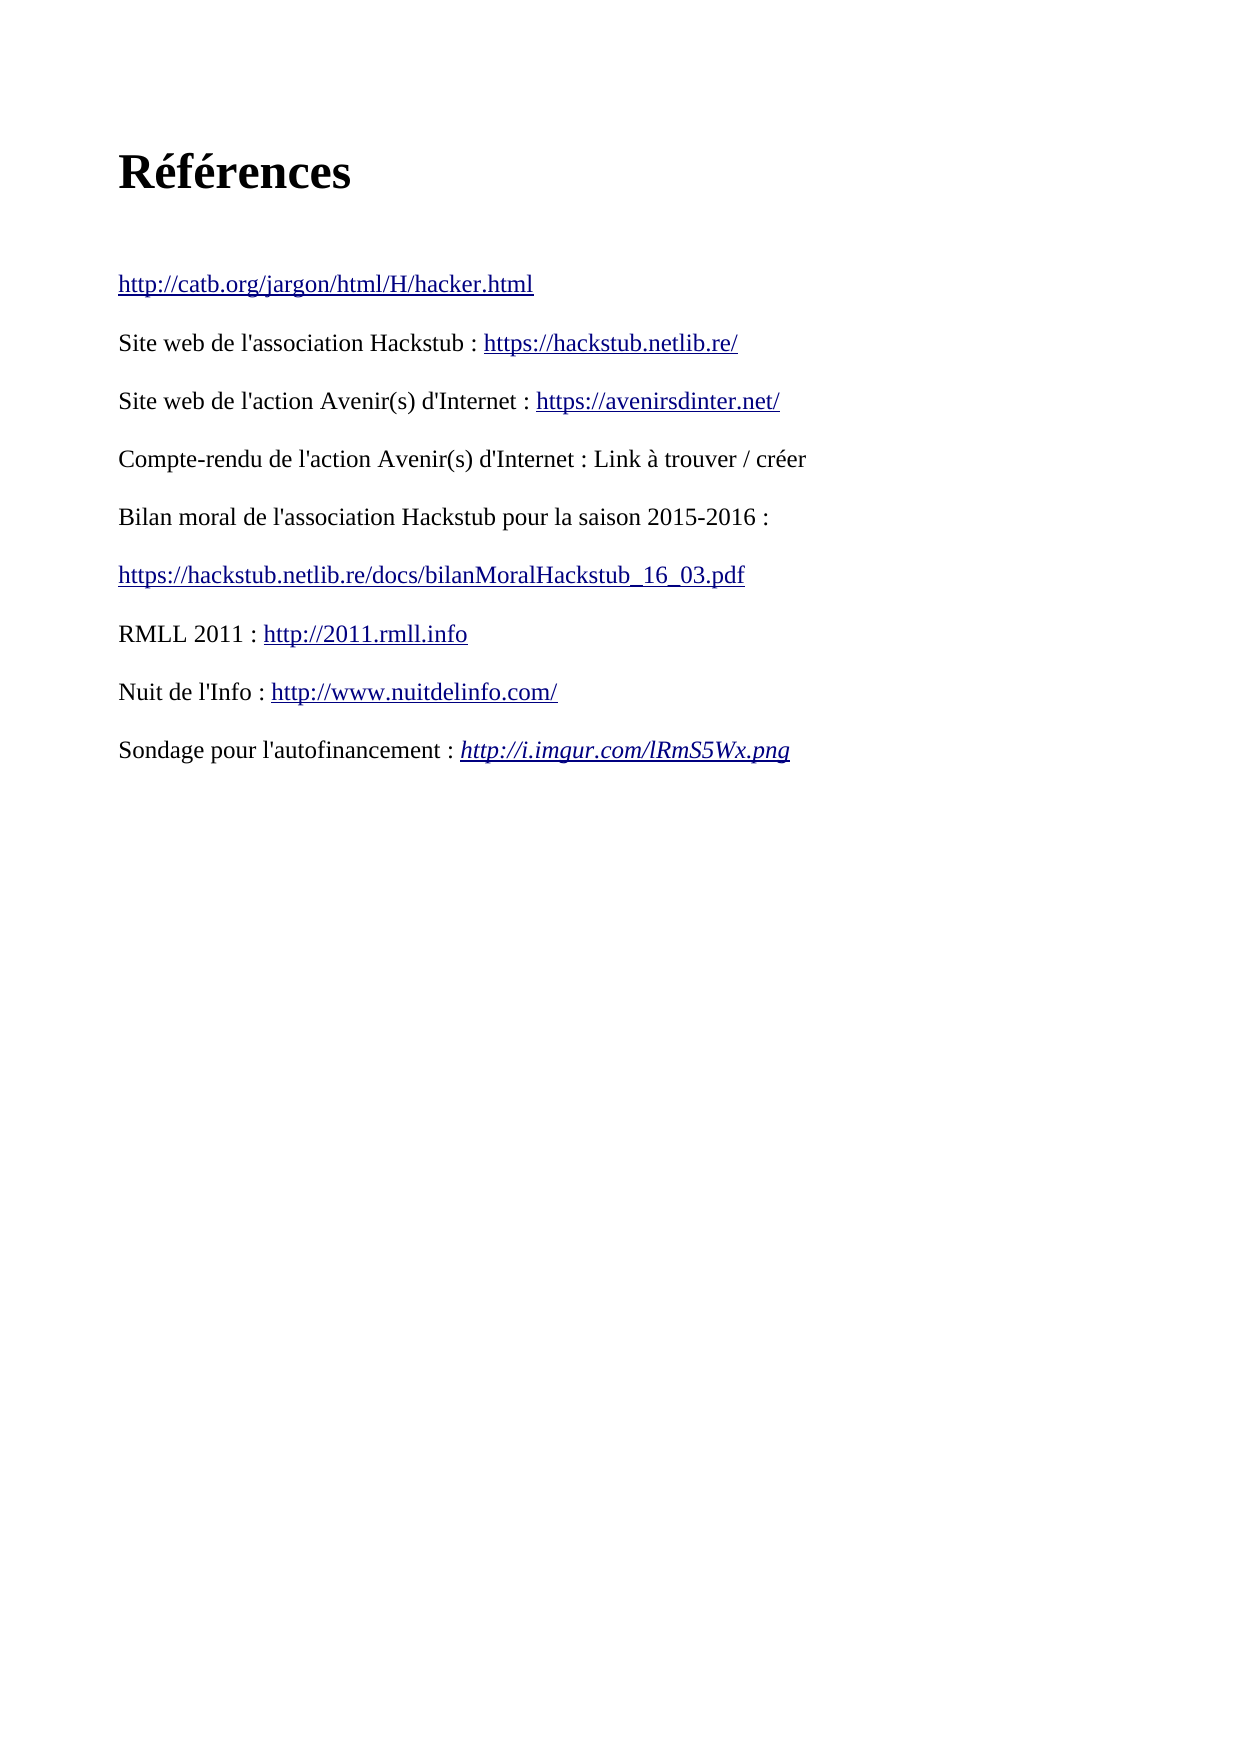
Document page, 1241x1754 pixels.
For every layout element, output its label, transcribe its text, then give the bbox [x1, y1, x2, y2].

text Compte-rendu de l'action Avenir(s) d'Internet : Link à trouver / créer [118, 444, 1181, 473]
text Site web de l'association Hackstub : https://hackstub.netlib.re/ [118, 328, 1181, 356]
text https://hackstub.netlib.re/docs/bilanMoralHackstub_16_03.pdf [118, 561, 1181, 589]
text Bilan moral de l'association Hackstub pour la saison 2015-2016 : [118, 502, 1181, 531]
text Sondage pour l'autofinancement : http://i.imgur.com/lRmS5Wx.png [118, 735, 1181, 764]
subtitle Références [118, 142, 1181, 200]
text Site web de l'action Avenir(s) d'Internet : https://avenirsdinter.net/ [118, 386, 1181, 415]
text Nuit de l'Info : http://www.nuitdelinfo.com/ [118, 677, 1181, 706]
text http://catb.org/jargon/html/H/hacker.html [118, 241, 1181, 298]
text RMLL 2011 : http://2011.rmll.info [118, 619, 1181, 648]
